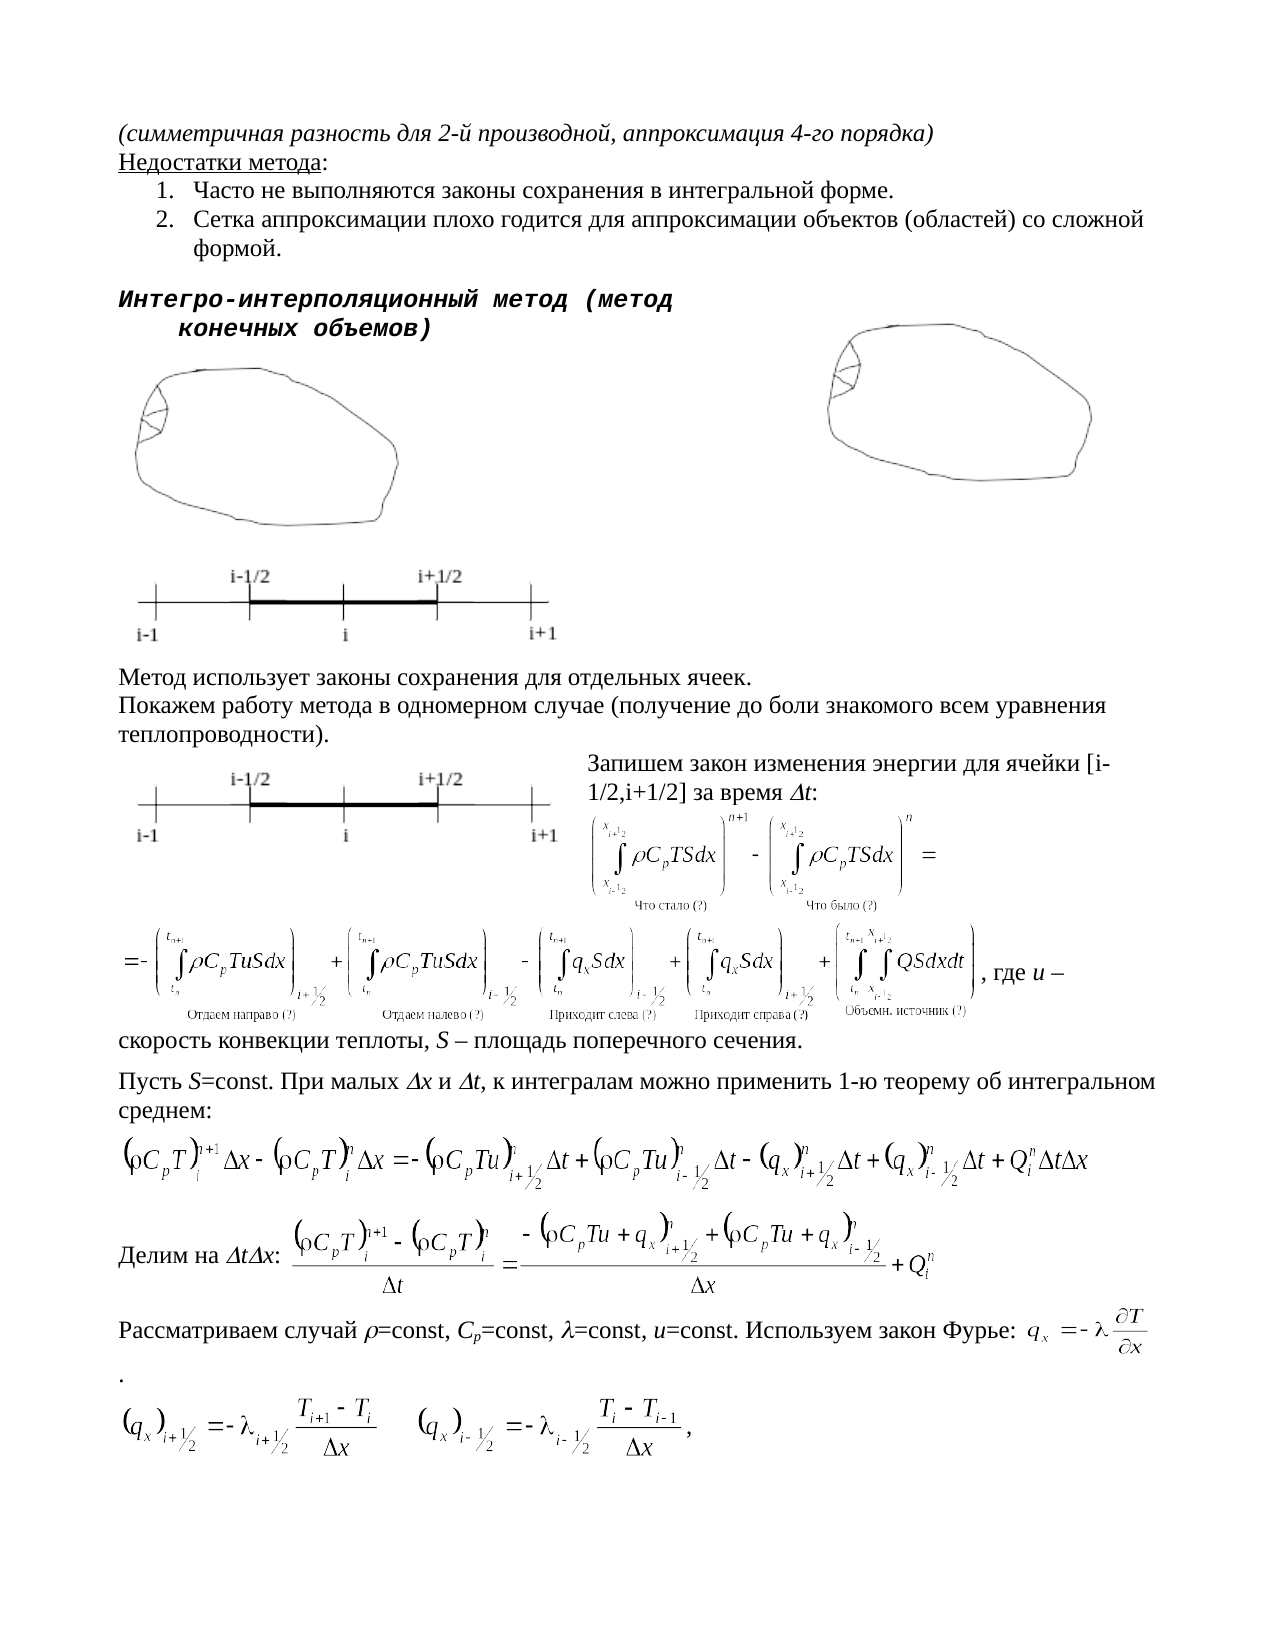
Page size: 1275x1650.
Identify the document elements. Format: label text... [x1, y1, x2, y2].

text Запишем закон изменения энергии для ячейки [i-1/2,i+1/2] за время t: [118, 748, 1157, 805]
text Метод использует законы сохранения для отдельных ячеек. [118, 662, 1157, 690]
text , [118, 1388, 1157, 1463]
text (симметричная разность для 2-й производной, аппроксимация 4-го порядка) [118, 118, 1157, 147]
text Пусть S=const. При малых x и t, к интегралам можно применить 1-ю теорему об интегральном среднем: [118, 1066, 1157, 1124]
text Покажем работу метода в одномерном случае (получение до боли знакомого всем уравнения теплопроводности). [118, 690, 1157, 748]
list Сетка аппроксимации плохо годится для аппроксимации объектов (областей) со сложной формой. [156, 204, 1157, 262]
subtitle Интегро-интерполяционный метод (метод конечных объемов) [118, 287, 1157, 343]
text Рассматриваем случай =const, Cp=const, =const, u=const. Используем закон Фурье: . [118, 1300, 1157, 1388]
text Недостатки метода: [118, 147, 1157, 176]
list Часто не выполняются законы сохранения в интегральной форме. [156, 176, 1157, 204]
text Делим на tx: [118, 1209, 1157, 1300]
text , где u – скорость конвекции теплоты, S – площадь поперечного сечения. [118, 805, 1157, 1054]
